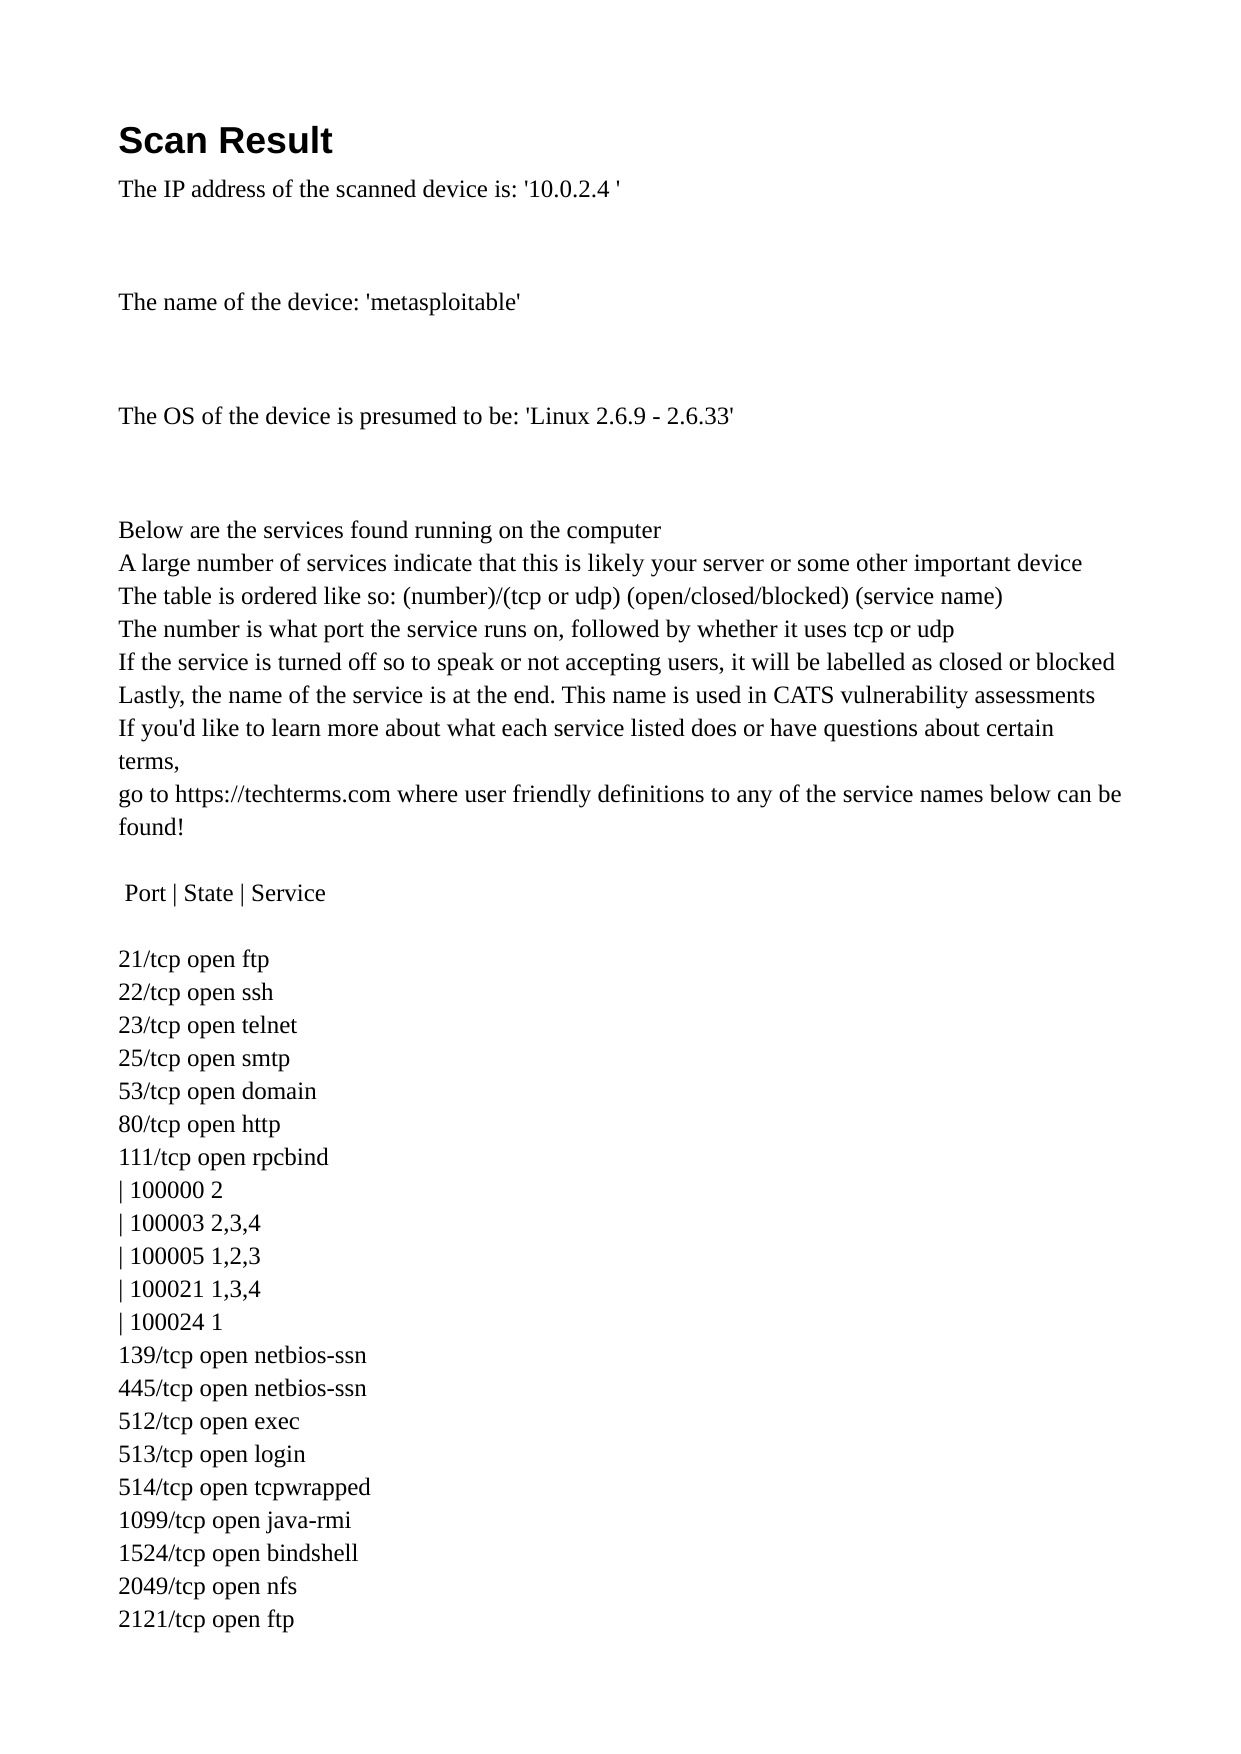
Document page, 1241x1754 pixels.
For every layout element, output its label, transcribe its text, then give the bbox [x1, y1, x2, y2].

text Below are the services found running on the computer A large number of services indicate that this is likely your server or some other important device The table is ordered like so: (number)/(tcp or udp) (open/closed/blocked) (service name) The number is what port the service runs on, followed by whether it uses tcp or udp If the service is turned off so to speak or not accepting users, it will be labelled as closed or blocked Lastly, the name of the service is at the end. This name is used in CATS vulnerability assessments If you'd like to learn more about what each service listed does or have questions about certain terms, go to https://techterms.com where user friendly definitions to any of the service names below can be found! Port | State | Service 21/tcp open ftp 22/tcp open ssh 23/tcp open telnet 25/tcp open smtp 53/tcp open domain 80/tcp open http 111/tcp open rpcbind | 100000 2 | 100003 2,3,4 | 100005 1,2,3 | 100021 1,3,4 | 100024 1 139/tcp open netbios-ssn 445/tcp open netbios-ssn 512/tcp open exec 513/tcp open login 514/tcp open tcpwrapped 1099/tcp open java-rmi 1524/tcp open bindshell 2049/tcp open nfs 2121/tcp open ftp [118, 482, 1122, 1633]
subtitle Scan Result [118, 118, 1122, 161]
text The OS of the device is presumed to be: 'Linux 2.6.9 - 2.6.33' [118, 368, 1122, 463]
text The IP address of the scanned device is: '10.0.2.4 ' [118, 174, 1122, 236]
text The name of the device: 'metasploitable' [118, 254, 1122, 349]
